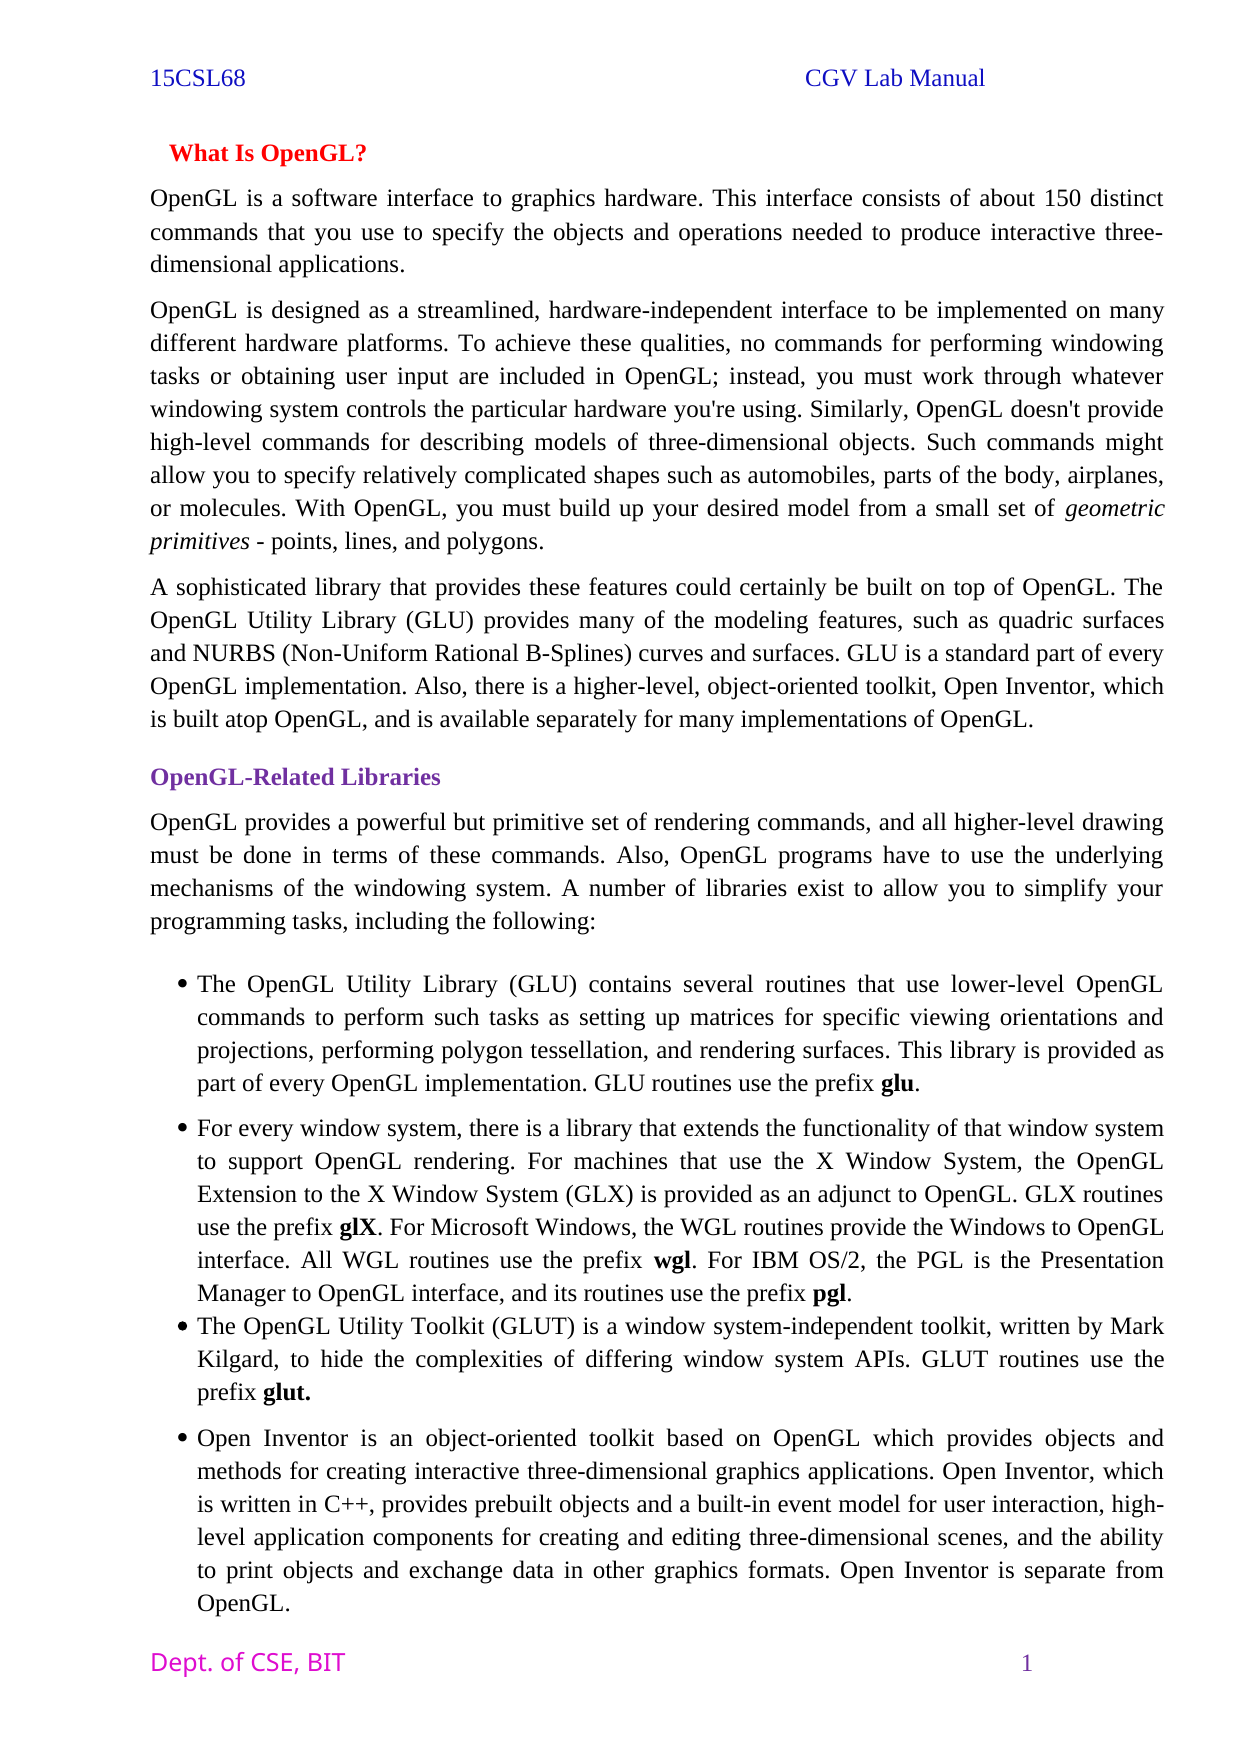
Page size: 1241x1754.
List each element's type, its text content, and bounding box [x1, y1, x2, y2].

text What Is OpenGL? [150, 138, 1165, 167]
text A sophisticated library that provides these features could certainly be built on top of OpenGL. The OpenGL Utility Library (GLU) provides many of the modeling features, such as quadric surfaces and NURBS (Non-Uniform Rational B-Splines) curves and surfaces. GLU is a standard part of every OpenGL implementation. Also, there is a higher-level, object-oriented toolkit, Open Inventor, which is built atop OpenGL, and is available separately for many implementations of OpenGL. [150, 572, 1165, 733]
text OpenGL is a software interface to graphics hardware. This interface consists of about 150 distinct commands that you use to specify the objects and operations needed to produce interactive three-dimensional applications. [150, 183, 1165, 278]
list For every window system, there is a library that extends the functionality of that window system to support OpenGL rendering. For machines that use the X Window System, the OpenGL Extension to the X Window System (GLX) is provided as an adjunct to OpenGL. GLX routines use the prefix glX. For Microsoft Windows, the WGL routines provide the Windows to OpenGL interface. All WGL routines use the prefix wgl. For IBM OS/2, the PGL is the Presentation Manager to OpenGL interface, and its routines use the prefix pgl. [178, 1113, 1165, 1307]
text OpenGL-Related Libraries [150, 762, 1165, 791]
list Open Inventor is an object-oriented toolkit based on OpenGL which provides objects and methods for creating interactive three-dimensional graphics applications. Open Inventor, which is written in C++, provides prebuilt objects and a built-in event model for user interaction, high-level application components for creating and editing three-dimensional scenes, and the ability to print objects and exchange data in other graphics formats. Open Inventor is separate from OpenGL. [178, 1423, 1165, 1617]
text OpenGL provides a powerful but primitive set of rendering commands, and all higher-level drawing must be done in terms of these commands. Also, OpenGL programs have to use the underlying mechanisms of the windowing system. A number of libraries exist to allow you to simplify your programming tasks, including the following: [150, 807, 1165, 935]
text OpenGL is designed as a streamlined, hardware-independent interface to be implemented on many different hardware platforms. To achieve these qualities, no commands for performing windowing tasks or obtaining user input are included in OpenGL; instead, you must work through whatever windowing system controls the particular hardware you're using. Similarly, OpenGL doesn't provide high-level commands for describing models of three-dimensional objects. Such commands might allow you to specify relatively complicated shapes such as automobiles, parts of the body, airplanes, or molecules. With OpenGL, you must build up your desired model from a small set of geometric primitives - points, lines, and polygons. [150, 295, 1165, 555]
list The OpenGL Utility Toolkit (GLUT) is a window system-independent toolkit, written by Mark Kilgard, to hide the complexities of differing window system APIs. GLUT routines use the prefix glut. [178, 1311, 1165, 1406]
list The OpenGL Utility Library (GLU) contains several routines that use lower-level OpenGL commands to perform such tasks as setting up matrices for specific viewing orientations and projections, performing polygon tessellation, and rendering surfaces. This library is provided as part of every OpenGL implementation. GLU routines use the prefix glu. [178, 969, 1165, 1096]
